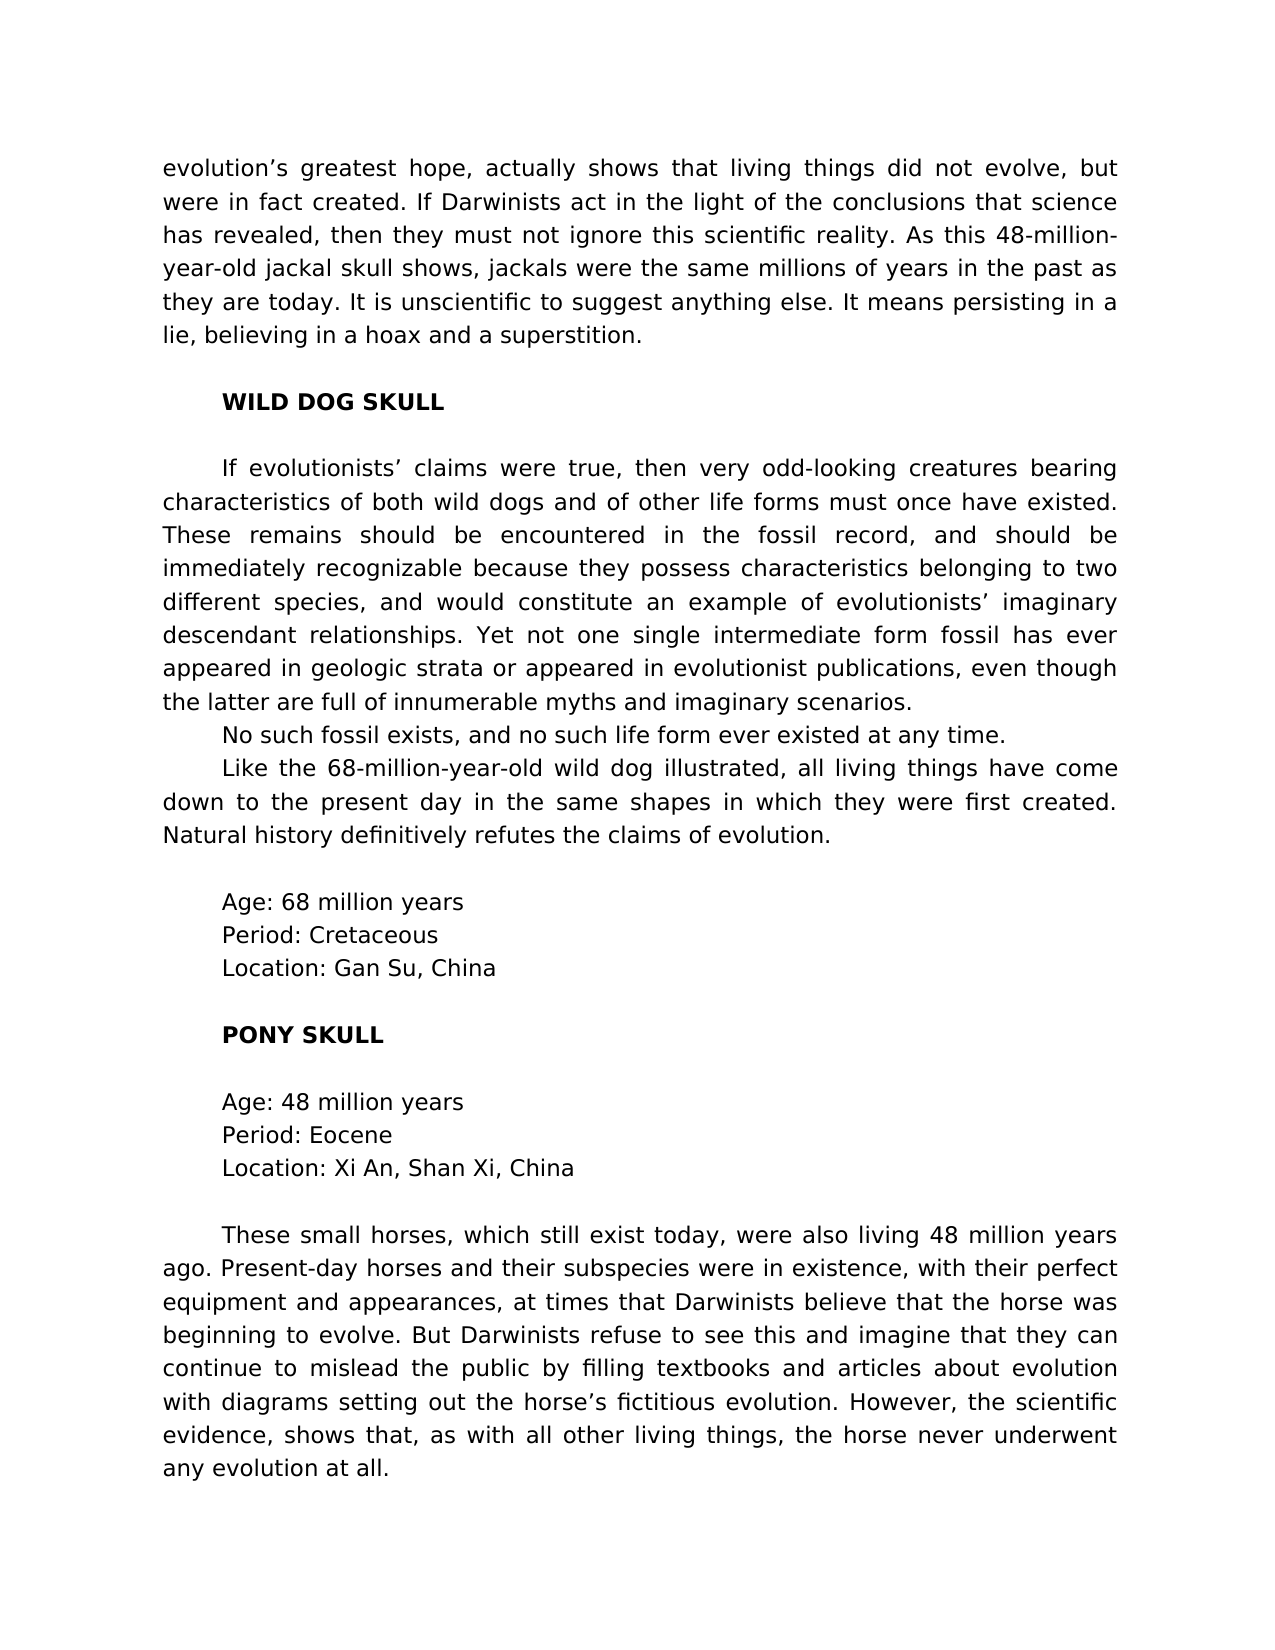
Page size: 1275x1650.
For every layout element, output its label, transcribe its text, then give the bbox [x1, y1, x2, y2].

text evolution’s greatest hope, actually shows that living things did not evolve, but were in fact created. If Darwinists act in the light of the conclusions that science has revealed, then they must not ignore this scientific reality. As this 48-million-year-old jackal skull shows, jackals were the same millions of years in the past as they are today. It is unscientific to suggest anything else. It means persisting in a lie, believing in a hoax and a superstition. [162, 150, 1119, 350]
text Like the 68-million-year-old wild dog illustrated, all living things have come down to the present day in the same shapes in which they were first created. Natural history definitively refutes the claims of evolution. [162, 750, 1119, 850]
text Location: Xi An, Shan Xi, China [162, 1150, 1119, 1183]
text These small horses, which still exist today, were also living 48 million years ago. Present-day horses and their subspecies were in existence, with their perfect equipment and appearances, at times that Darwinists believe that the horse was beginning to evolve. But Darwinists refuse to see this and imagine that they can continue to mislead the public by filling textbooks and articles about evolution with diagrams setting out the horse’s fictitious evolution. However, the scientific evidence, shows that, as with all other living things, the horse never underwent any evolution at all. [162, 1217, 1119, 1483]
text Age: 68 million years [162, 883, 1119, 917]
text PONY SKULL [162, 1017, 1119, 1050]
text Period: Cretaceous [162, 917, 1119, 950]
text WILD DOG SKULL [162, 383, 1119, 417]
text Location: Gan Su, China [162, 950, 1119, 983]
text If evolutionists’ claims were true, then very odd-looking creatures bearing characteristics of both wild dogs and of other life forms must once have existed. These remains should be encountered in the fossil record, and should be immediately recognizable because they possess characteristics belonging to two different species, and would constitute an example of evolutionists’ imaginary descendant relationships. Yet not one single intermediate form fossil has ever appeared in geologic strata or appeared in evolutionist publications, even though the latter are full of innumerable myths and imaginary scenarios. [162, 450, 1119, 717]
text No such fossil exists, and no such life form ever existed at any time. [162, 717, 1119, 750]
text Period: Eocene [162, 1117, 1119, 1150]
text Age: 48 million years [162, 1083, 1119, 1117]
